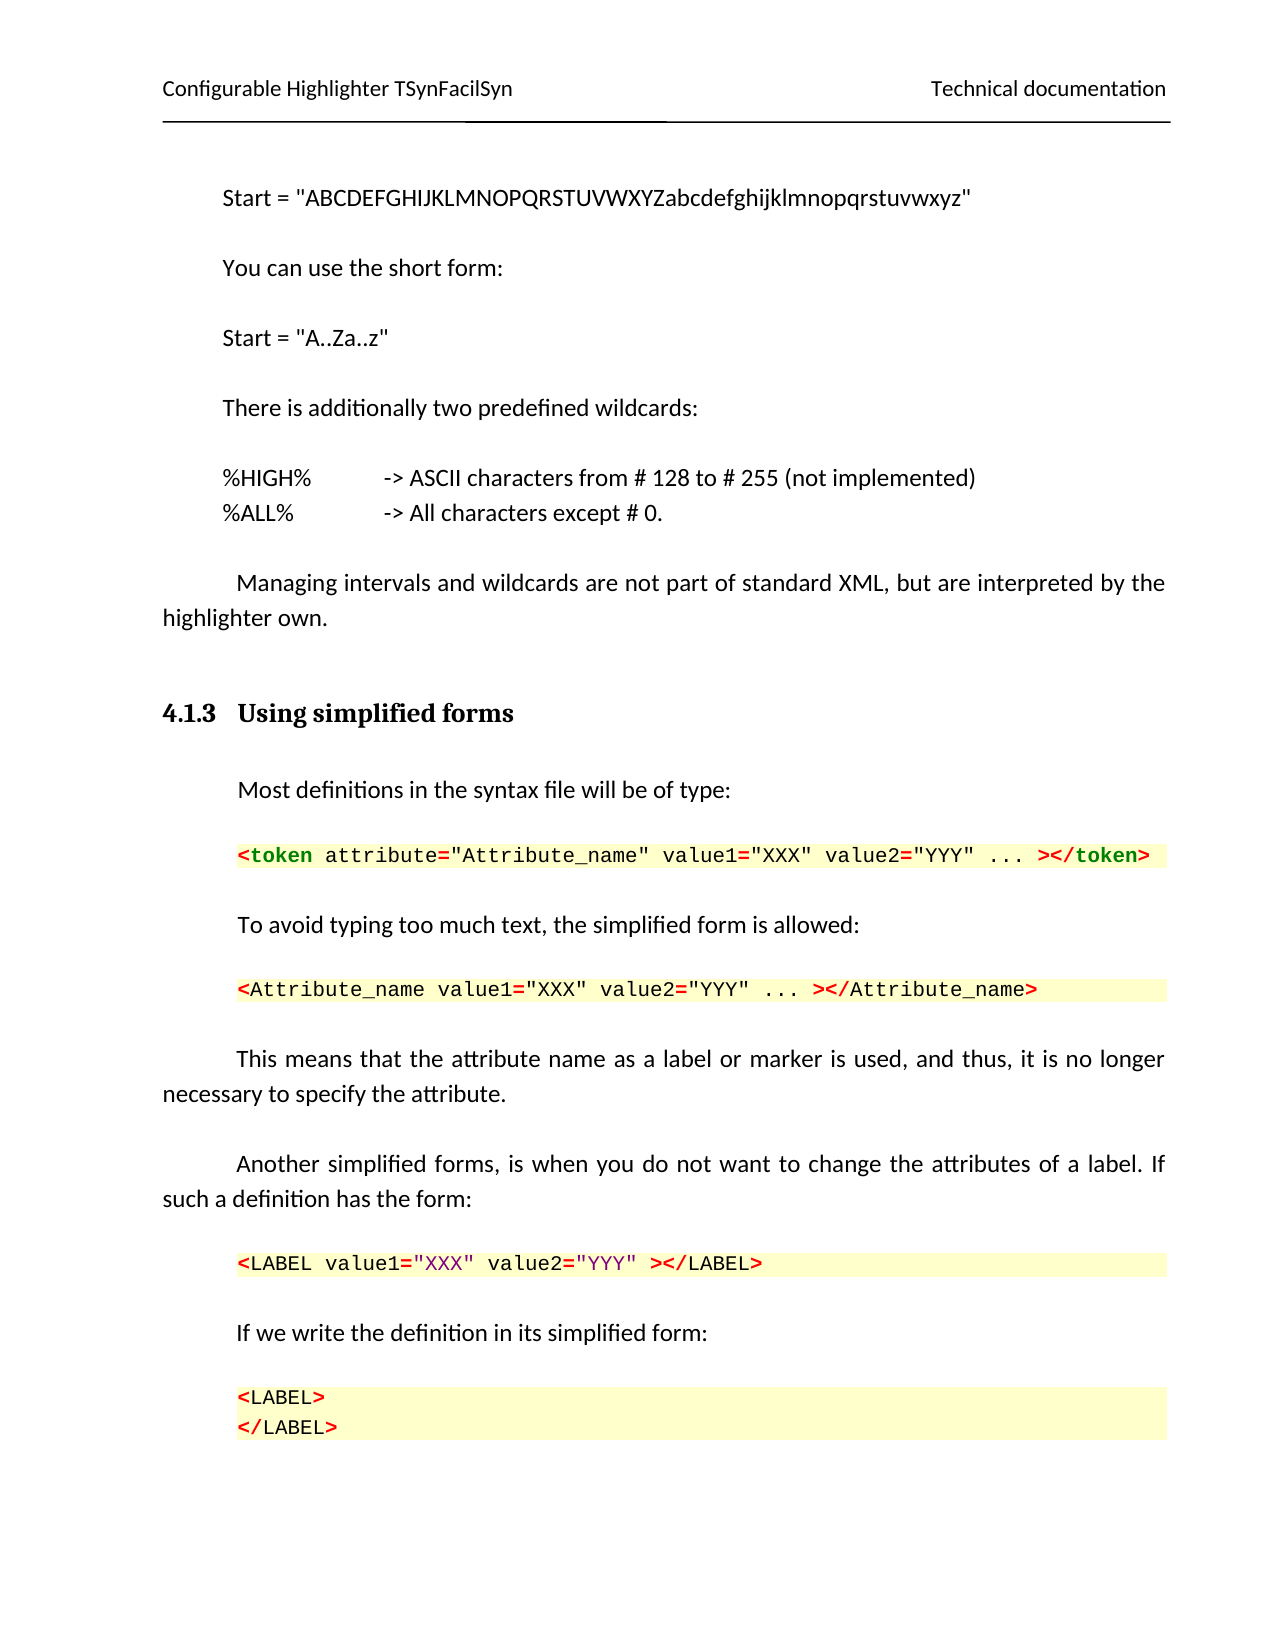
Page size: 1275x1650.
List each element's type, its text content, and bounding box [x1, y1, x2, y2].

text %ALL% -> All characters except # 0. [162, 498, 1167, 528]
text Managing intervals and wildcards are not part of standard XML, but are interpreted by the highlighter own. [162, 568, 1167, 633]
text Another simplified forms, is when you do not want to change the attributes of a label. If such a definition has the form: [162, 1148, 1167, 1214]
text <LABEL> [237, 1387, 1167, 1411]
text If we write the definition in its simplified form: [162, 1317, 1167, 1348]
text There is additionally two predefined wildcards: [162, 393, 1167, 423]
text Start = "A..Za..z" [162, 323, 1167, 353]
text To avoid typing too much text, the simplified form is allowed: [237, 909, 1167, 939]
text <Attribute_name value1="XXX" value2="YYY" ... ></Attribute_name> [237, 979, 1167, 1002]
text </LABEL> [237, 1417, 1167, 1440]
text This means that the attribute name as a label or marker is used, and thus, it is no longer necessary to specify the attribute. [162, 1043, 1167, 1109]
text <token attribute="Attribute_name" value1="XXX" value2="YYY" ... ></token> [237, 844, 1167, 868]
subtitle Using simplified forms [162, 698, 1167, 729]
text Start = "ABCDEFGHIJKLMNOPQRSTUVWXYZabcdefghijklmnopqrstuvwxyz" [162, 183, 1167, 213]
text <LABEL value1="XXX" value2="YYY" ></LABEL> [237, 1253, 1167, 1277]
text Most definitions in the syntax file will be of type: [237, 774, 1167, 805]
text %HIGH% -> ASCII characters from # 128 to # 255 (not implemented) [162, 463, 1167, 493]
text You can use the short form: [162, 253, 1167, 283]
